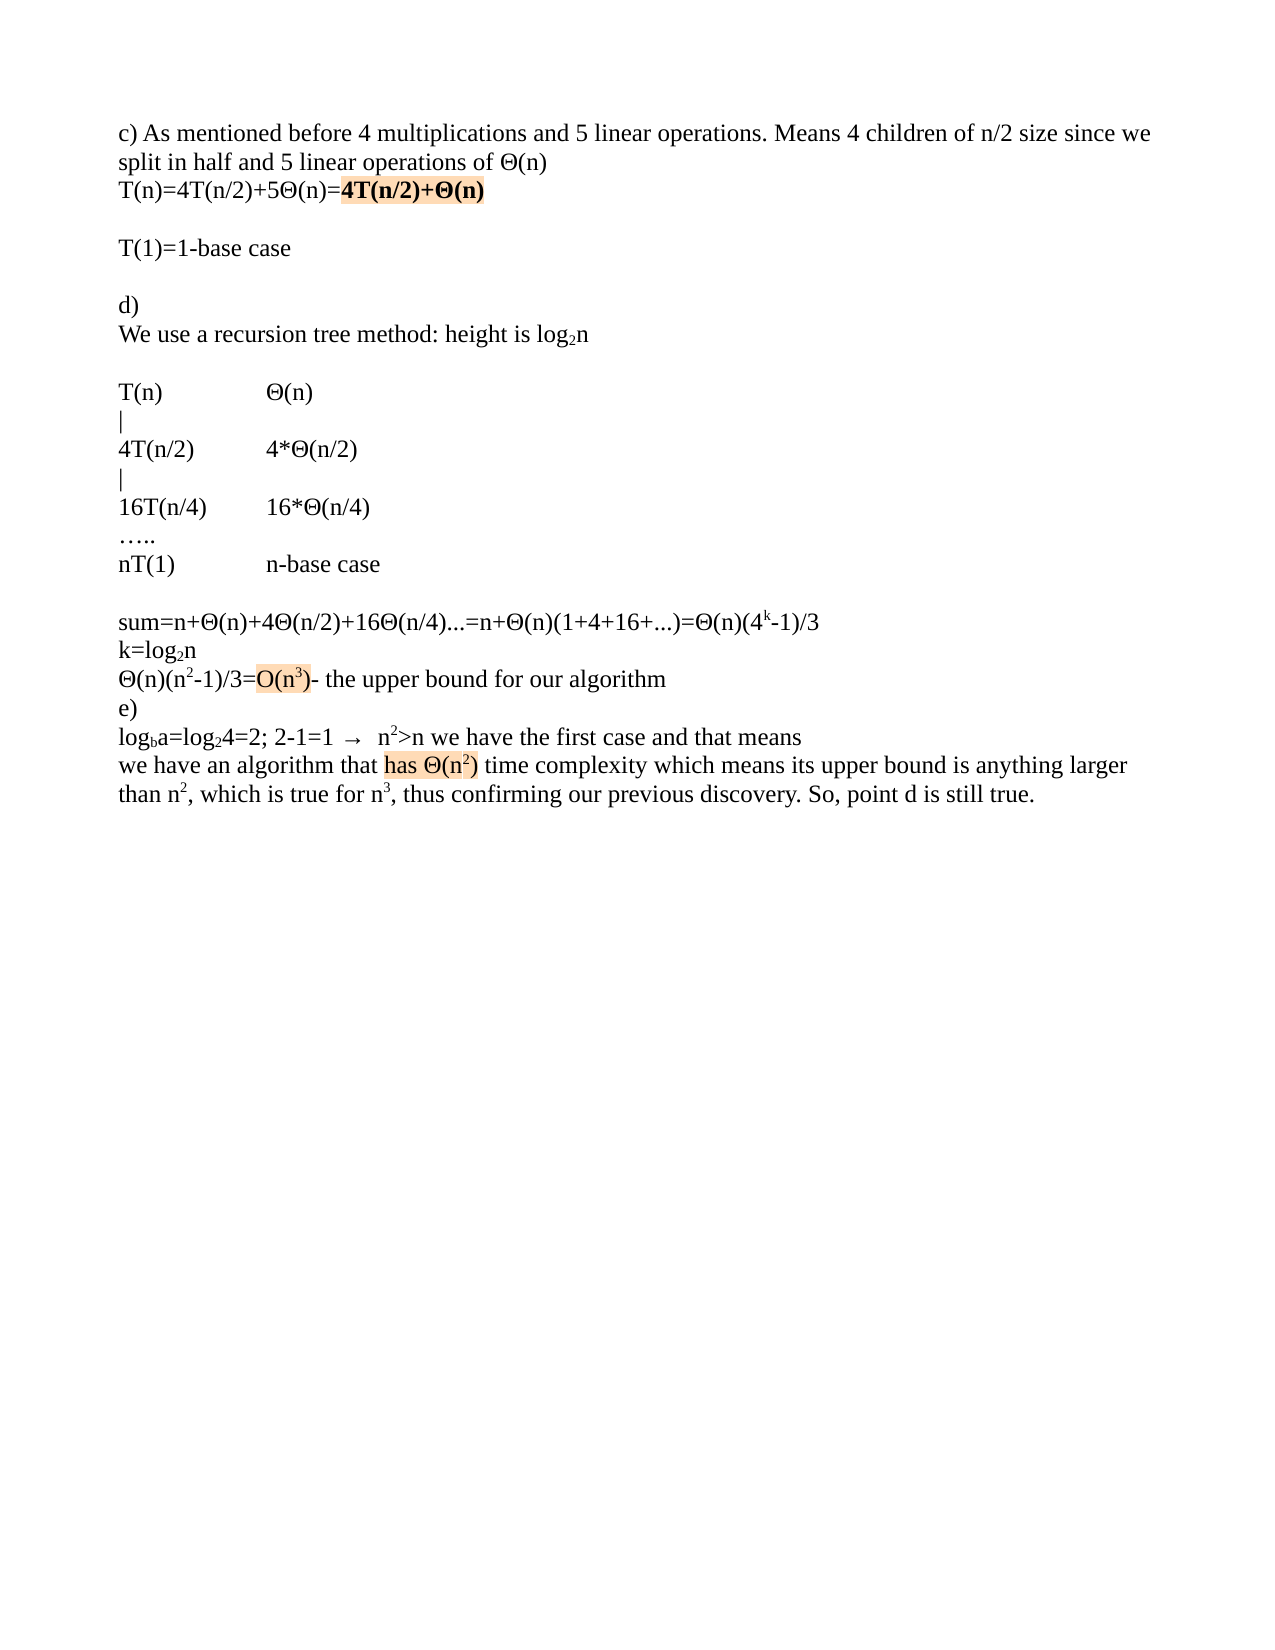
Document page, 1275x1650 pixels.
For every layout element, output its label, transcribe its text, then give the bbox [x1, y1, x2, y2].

text d) [118, 291, 1157, 319]
text e) [118, 693, 1157, 722]
text T(n)=4T(n/2)+5Θ(n)=4T(n/2)+Θ(n) [118, 176, 1157, 204]
text 16T(n/4) 16*Θ(n/4) [118, 492, 1157, 521]
text Θ(n)(n2-1)/3=O(n3)- the upper bound for our algorithm [118, 664, 1157, 693]
text ….. [118, 521, 1157, 549]
text nT(1) n-base case [118, 549, 1157, 578]
text c) As mentioned before 4 multiplications and 5 linear operations. Means 4 children of n/2 size since we split in half and 5 linear operations of Θ(n) [118, 118, 1157, 176]
text | [118, 463, 1157, 492]
text T(n) Θ(n) [118, 377, 1157, 406]
text We use a recursion tree method: height is log2n [118, 319, 1157, 348]
text sum=n+Θ(n)+4Θ(n/2)+16Θ(n/4)...=n+Θ(n)(1+4+16+...)=Θ(n)(4k-1)/3 [118, 607, 1157, 636]
text T(1)=1-base case [118, 233, 1157, 262]
text k=log2n [118, 636, 1157, 664]
text | [118, 406, 1157, 434]
text logba=log24=2; 2-1=1 → n2>n we have the first case and that means [118, 722, 1157, 751]
text 4T(n/2) 4*Θ(n/2) [118, 434, 1157, 463]
text we have an algorithm that has Θ(n2) time complexity which means its upper bound is anything larger than n2, which is true for n3, thus confirming our previous discovery. So, point d is still true. [118, 751, 1157, 808]
